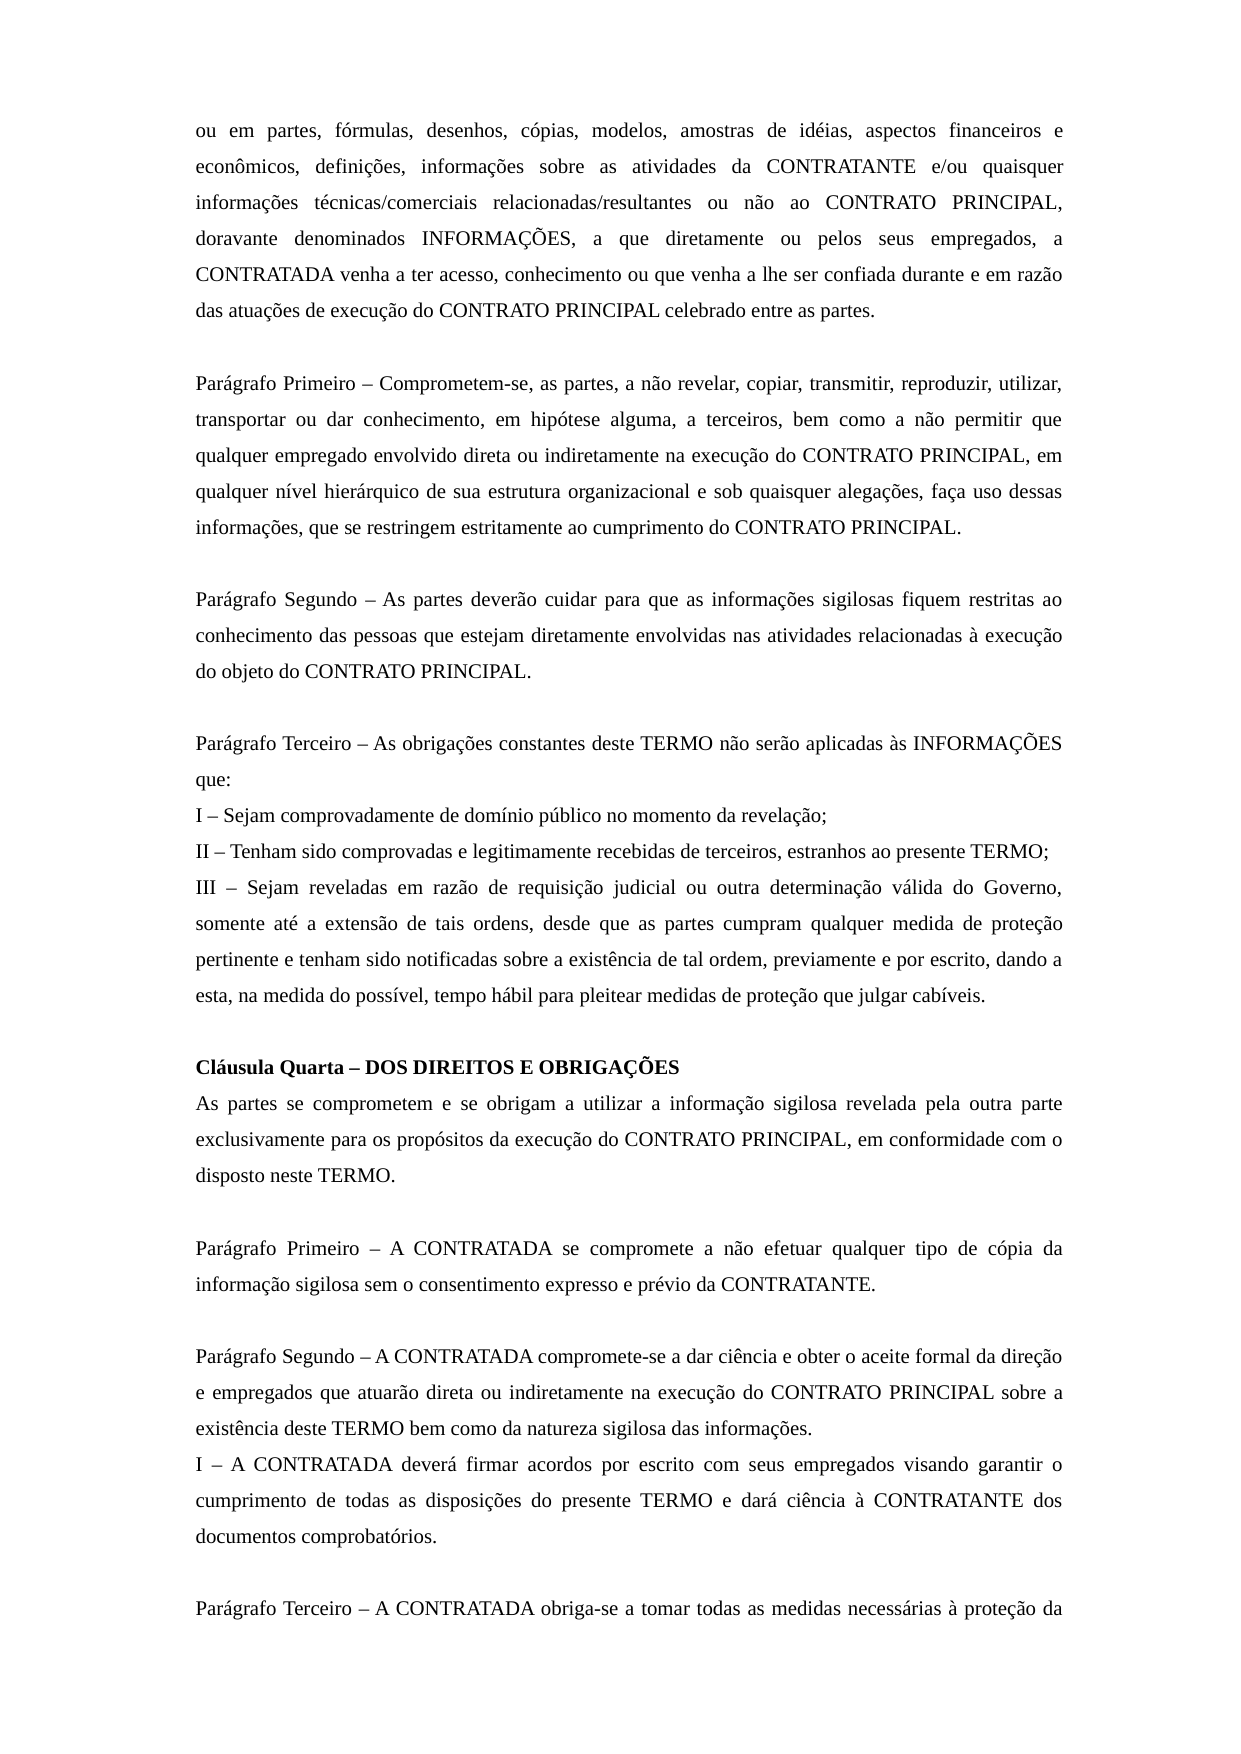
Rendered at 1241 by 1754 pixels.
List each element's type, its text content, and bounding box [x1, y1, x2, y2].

text Parágrafo Terceiro – As obrigações constantes deste TERMO não serão aplicadas às INFORMAÇÕES que: [195, 731, 1064, 791]
text I – Sejam comprovadamente de domínio público no momento da revelação; [195, 803, 1064, 827]
text I – A CONTRATADA deverá firmar acordos por escrito com seus empregados visando garantir o cumprimento de todas as disposições do presente TERMO e dará ciência à CONTRATANTE dos documentos comprobatórios. [195, 1452, 1064, 1548]
text Parágrafo Primeiro – A CONTRATADA se compromete a não efetuar qualquer tipo de cópia da informação sigilosa sem o consentimento expresso e prévio da CONTRATANTE. [195, 1235, 1064, 1296]
text Parágrafo Segundo – A CONTRATADA compromete-se a dar ciência e obter o aceite formal da direção e empregados que atuarão direta ou indiretamente na execução do CONTRATO PRINCIPAL sobre a existência deste TERMO bem como da natureza sigilosa das informações. [195, 1343, 1064, 1440]
text Cláusula Quarta – DOS DIREITOS E OBRIGAÇÕES [195, 1055, 1064, 1079]
text Parágrafo Terceiro – A CONTRATADA obriga-se a tomar todas as medidas necessárias à proteção da [195, 1596, 1064, 1620]
text ou em partes, fórmulas, desenhos, cópias, modelos, amostras de idéias, aspectos financeiros e econômicos, definições, informações sobre as atividades da CONTRATANTE e/ou quaisquer informações técnicas/comerciais relacionadas/resultantes ou não ao CONTRATO PRINCIPAL, doravante denominados INFORMAÇÕES, a que diretamente ou pelos seus empregados, a CONTRATADA venha a ter acesso, conhecimento ou que venha a lhe ser confiada durante e em razão das atuações de execução do CONTRATO PRINCIPAL celebrado entre as partes. [195, 118, 1064, 322]
text As partes se comprometem e se obrigam a utilizar a informação sigilosa revelada pela outra parte exclusivamente para os propósitos da execução do CONTRATO PRINCIPAL, em conformidade com o disposto neste TERMO. [195, 1091, 1064, 1187]
text Parágrafo Primeiro – Comprometem-se, as partes, a não revelar, copiar, transmitir, reproduzir, utilizar, transportar ou dar conhecimento, em hipótese alguma, a terceiros, bem como a não permitir que qualquer empregado envolvido direta ou indiretamente na execução do CONTRATO PRINCIPAL, em qualquer nível hierárquico de sua estrutura organizacional e sob quaisquer alegações, faça uso dessas informações, que se restringem estritamente ao cumprimento do CONTRATO PRINCIPAL. [195, 370, 1064, 539]
text II – Tenham sido comprovadas e legitimamente recebidas de terceiros, estranhos ao presente TERMO; [195, 839, 1064, 863]
text III – Sejam reveladas em razão de requisição judicial ou outra determinação válida do Governo, somente até a extensão de tais ordens, desde que as partes cumpram qualquer medida de proteção pertinente e tenham sido notificadas sobre a existência de tal ordem, previamente e por escrito, dando a esta, na medida do possível, tempo hábil para pleitear medidas de proteção que julgar cabíveis. [195, 875, 1064, 1007]
text Parágrafo Segundo – As partes deverão cuidar para que as informações sigilosas fiquem restritas ao conhecimento das pessoas que estejam diretamente envolvidas nas atividades relacionadas à execução do objeto do CONTRATO PRINCIPAL. [195, 587, 1064, 683]
